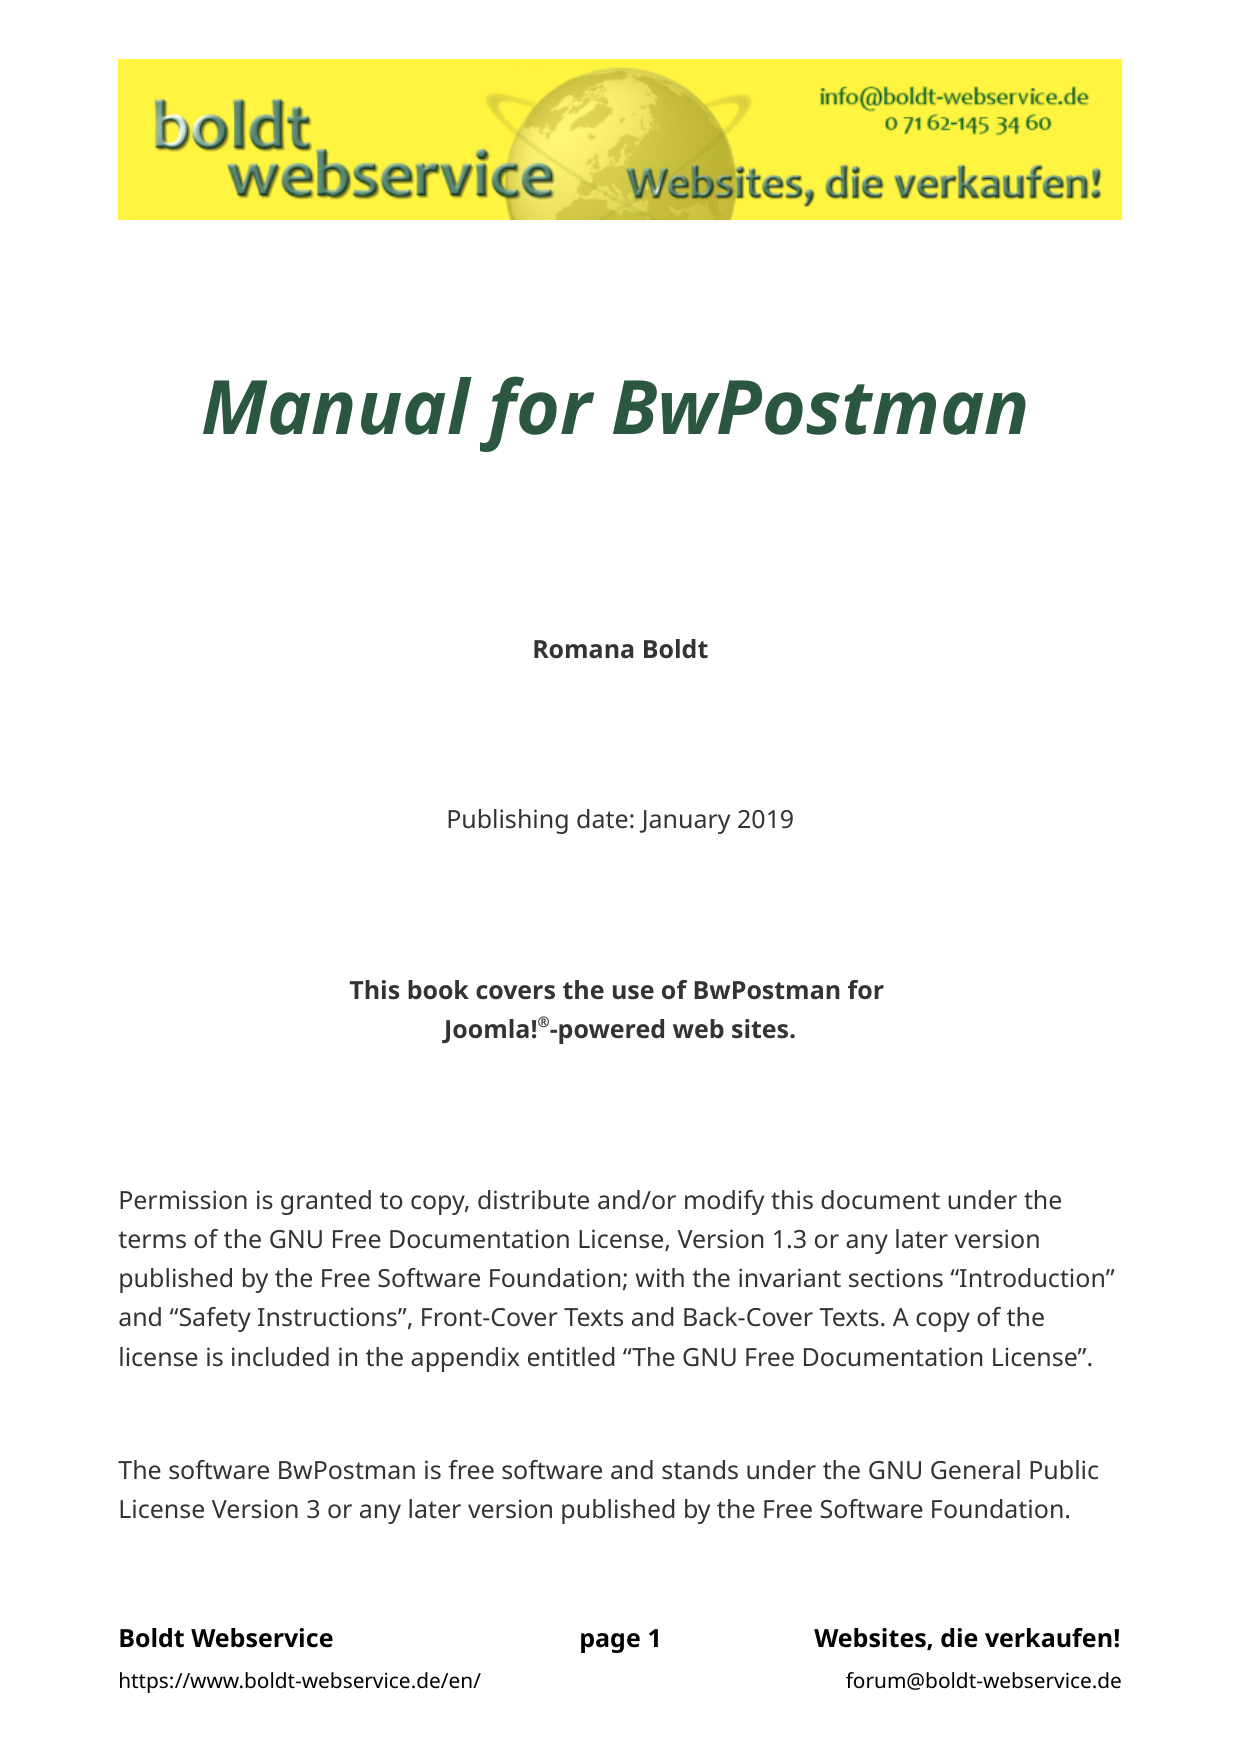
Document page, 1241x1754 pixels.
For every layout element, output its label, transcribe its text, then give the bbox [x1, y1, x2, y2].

text The software BwPostman is free software and stands under the GNU General Public License Version 3 or any later version published by the Free Software Foundation. [118, 1453, 1122, 1526]
text Manual for BwPostman [118, 354, 1122, 457]
picture [118, 59, 1123, 220]
text This book covers the use of BwPostman for Joomla!®-powered web sites. [118, 973, 1122, 1046]
text Romana Boldt [118, 632, 1122, 666]
text Publishing date: January 2019 [118, 802, 1122, 836]
text Permission is granted to copy, distribute and/or modify this document under the terms of the GNU Free Documentation License, Version 1.3 or any later version published by the Free Software Foundation; with the invariant sections “Introduction” and “Safety Instructions”, Front-Cover Texts and Back-Cover Texts. A copy of the license is included in the appendix entitled “The GNU Free Documentation License”. [118, 1183, 1122, 1373]
